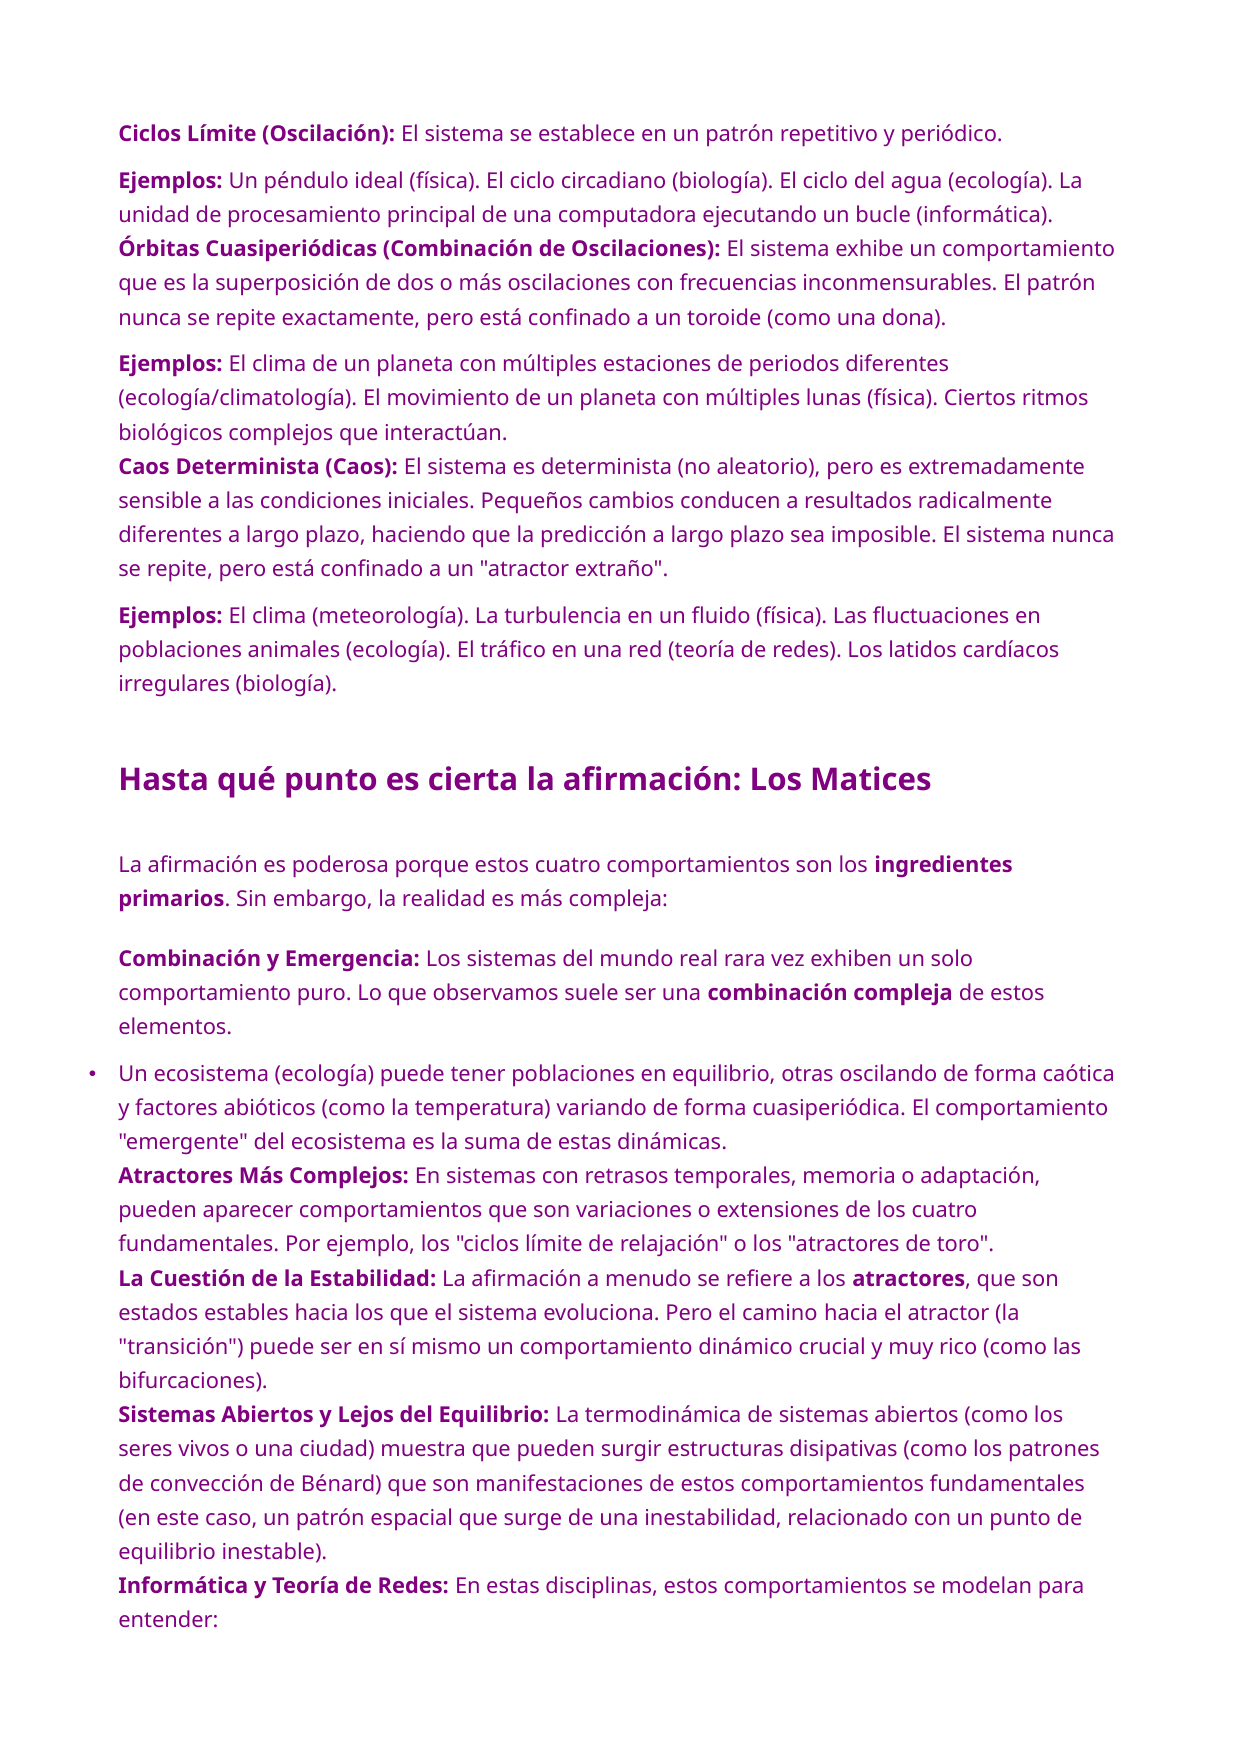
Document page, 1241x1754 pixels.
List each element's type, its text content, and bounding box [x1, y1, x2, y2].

list Ejemplos: El clima (meteorología). La turbulencia en un fluido (física). Las fluctuaciones en poblaciones animales (ecología). El tráfico en una red (teoría de redes). Los latidos cardíacos irregulares (biología). [118, 600, 1122, 698]
list Atractores Más Complejos: En sistemas con retrasos temporales, memoria o adaptación, pueden aparecer comportamientos que son variaciones o extensiones de los cuatro fundamentales. Por ejemplo, los "ciclos límite de relajación" o los "atractores de toro". [118, 1160, 1122, 1258]
list Informática y Teoría de Redes: En estas disciplinas, estos comportamientos se modelan para entender: [118, 1570, 1122, 1634]
subtitle Hasta qué punto es cierta la afirmación: Los Matices [118, 752, 1122, 799]
list Un ecosistema (ecología) puede tener poblaciones en equilibrio, otras oscilando de forma caótica y factores abióticos (como la temperatura) variando de forma cuasiperiódica. El comportamiento "emergente" del ecosistema es la suma de estas dinámicas. [118, 1057, 1122, 1156]
list Ejemplos: El clima de un planeta con múltiples estaciones de periodos diferentes (ecología/climatología). El movimiento de un planeta con múltiples lunas (física). Ciertos ritmos biológicos complejos que interactúan. [118, 348, 1122, 446]
list Combinación y Emergencia: Los sistemas del mundo real rara vez exhiben un solo comportamiento puro. Lo que observamos suele ser una combinación compleja de estos elementos. [118, 942, 1122, 1041]
list Sistemas Abiertos y Lejos del Equilibrio: La termodinámica de sistemas abiertos (como los seres vivos o una ciudad) muestra que pueden surgir estructuras disipativas (como los patrones de convección de Bénard) que son manifestaciones de estos comportamientos fundamentales (en este caso, un patrón espacial que surge de una inestabilidad, relacionado con un punto de equilibrio inestable). [118, 1399, 1122, 1566]
list Órbitas Cuasiperiódicas (Combinación de Oscilaciones): El sistema exhibe un comportamiento que es la superposición de dos o más oscilaciones con frecuencias inconmensurables. El patrón nunca se repite exactamente, pero está confinado a un toroide (como una dona). [118, 233, 1122, 331]
list Caos Determinista (Caos): El sistema es determinista (no aleatorio), pero es extremadamente sensible a las condiciones iniciales. Pequeños cambios conducen a resultados radicalmente diferentes a largo plazo, haciendo que la predicción a largo plazo sea imposible. El sistema nunca se repite, pero está confinado a un "atractor extraño". [118, 451, 1122, 583]
text La afirmación es poderosa porque estos cuatro comportamientos son los ingredientes primarios. Sin embargo, la realidad es más compleja: [118, 849, 1122, 913]
list Ciclos Límite (Oscilación): El sistema se establece en un patrón repetitivo y periódico. [118, 118, 1122, 148]
list Ejemplos: Un péndulo ideal (física). El ciclo circadiano (biología). El ciclo del agua (ecología). La unidad de procesamiento principal de una computadora ejecutando un bucle (informática). [118, 165, 1122, 229]
list La Cuestión de la Estabilidad: La afirmación a menudo se refiere a los atractores, que son estados estables hacia los que el sistema evoluciona. Pero el camino hacia el atractor (la "transición") puede ser en sí mismo un comportamiento dinámico crucial y muy rico (como las bifurcaciones). [118, 1262, 1122, 1395]
